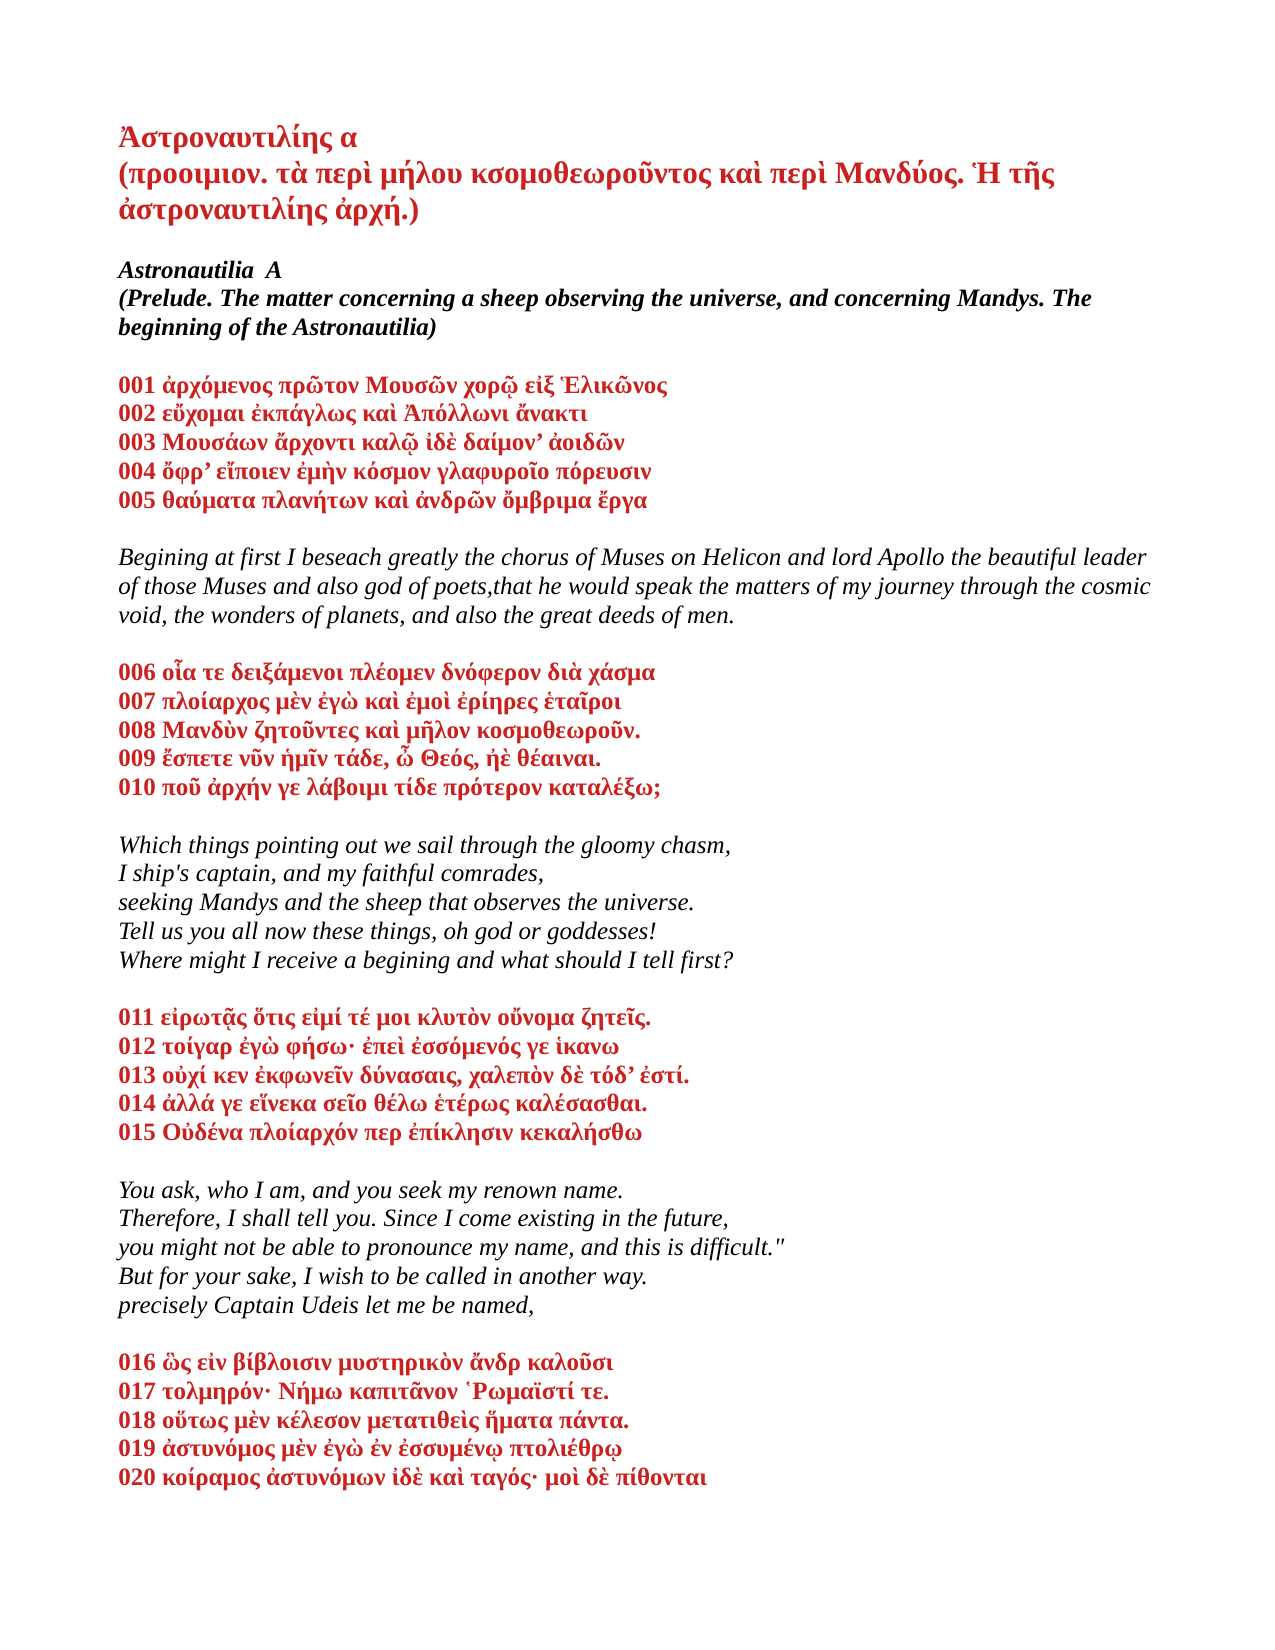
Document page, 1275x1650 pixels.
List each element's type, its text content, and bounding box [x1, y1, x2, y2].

text I ship's captain, and my faithful comrades, [118, 858, 1157, 887]
text 010 ποῦ ἀρχήν γε λάβοιμι τίδε πρότερον καταλέξω; [118, 772, 1157, 801]
text 006 οἷα τε δειξάμενοι πλέομεν δνόφερον διὰ χάσμα [118, 657, 1157, 686]
text seeking Mandys and the sheep that observes the universe. [118, 887, 1157, 916]
text But for your sake, I wish to be called in another way. [118, 1261, 1157, 1290]
text you might not be able to pronounce my name, and this is difficult." [118, 1232, 1157, 1261]
text 005 θαύματα πλανήτων καὶ ἀνδρῶν ὄμβριμα ἔργα [118, 485, 1157, 513]
text 020 κοίραμος ἀστυνόμων ἰδὲ καὶ ταγός· μοὶ δὲ πίθονται [118, 1462, 1157, 1491]
text Tell us you all now these things, oh god or goddesses! [118, 916, 1157, 945]
text 008 Μανδὺν ζητοῦντες καὶ μῆλον κοσμοθεωροῦν. [118, 715, 1157, 743]
text Which things pointing out we sail through the gloomy chasm, [118, 830, 1157, 858]
text 007 πλοίαρχος μὲν ἐγὼ καὶ ἐμοὶ ἐρίηρες ἑταῖροι [118, 686, 1157, 715]
text (προοιμιον. τὰ περὶ μήλου κσομοθεωροῦντος καὶ περὶ Μανδύος. Ἡ τῆς ἀστροναυτιλίης ἀρχή.) [118, 154, 1157, 226]
text 002 εὔχομαι ἐκπάγλως καὶ Ἀπόλλωνι ἄνακτι [118, 398, 1157, 427]
text 017 τολμηρόν· Νήμω καπιτᾶνον ῾Ρωμαϊστί τε. [118, 1376, 1157, 1405]
text 018 οὕτως μὲν κέλεσον μετατιθεὶς ἥματα πάντα. [118, 1405, 1157, 1433]
text 011 εἰρωτᾷς ὅτις εἰμί τέ μοι κλυτὸν οὔνομα ζητεῖς. [118, 1002, 1157, 1031]
text Begining at first I beseach greatly the chorus of Muses on Helicon and lord Apollo the beautiful leader of those Muses and also god of poets,that he would speak the matters of my journey through the cosmic void, the wonders of planets, and also the great deeds of men. [118, 542, 1157, 628]
text precisely Captain Udeis let me be named, [118, 1290, 1157, 1318]
text 001 ἀρχόμενος πρῶτον Μουσῶν χορῷ εἰξ Ἑλικῶνος [118, 370, 1157, 398]
text Where might I receive a begining and what should I tell first? [118, 945, 1157, 973]
text 012 τοίγαρ ἐγὼ φήσω· ἐπεὶ ἐσσόμενός γε ἱκανω [118, 1031, 1157, 1060]
text Ἀστροναυτιλίης α [118, 118, 1157, 154]
text (Prelude. The matter concerning a sheep observing the universe, and concerning Mandys. The beginning of the Astronautilia) [118, 283, 1157, 370]
text 004 ὄφρ’ εἴποιεν ἐμὴν κόσμον γλαφυροῖο πόρευσιν [118, 456, 1157, 485]
text 009 ἔσπετε νῦν ἡμῖν τάδε, ὦ Θεός, ἠὲ θέαιναι. [118, 743, 1157, 772]
text 013 οὐχί κεν ἐκφωνεῖν δύνασαις, χαλεπὸν δὲ τόδ’ ἐστί. [118, 1060, 1157, 1088]
text Therefore, I shall tell you. Since I come existing in the future, [118, 1203, 1157, 1232]
text You ask, who I am, and you seek my renown name. [118, 1175, 1157, 1203]
text 015 Οὐδένα πλοίαρχόν περ ἐπίκλησιν κεκαλήσθω [118, 1117, 1157, 1146]
text Astronautilia A [118, 255, 1157, 283]
text 003 Μουσάων ἄρχοντι καλῷ ἰδὲ δαίμον’ ἀοιδῶν [118, 427, 1157, 456]
text 016 ὣς εἰν βίβλοισιν μυστηρικὸν ἄνδρ καλοῦσι [118, 1347, 1157, 1376]
text 014 ἀλλά γε εἵνεκα σεῖο θέλω ἑτέρως καλέσασθαι. [118, 1088, 1157, 1117]
text 019 ἀστυνόμος μὲν ἐγὼ ἐν ἐσσυμένῳ πτολιέθρῳ [118, 1433, 1157, 1462]
